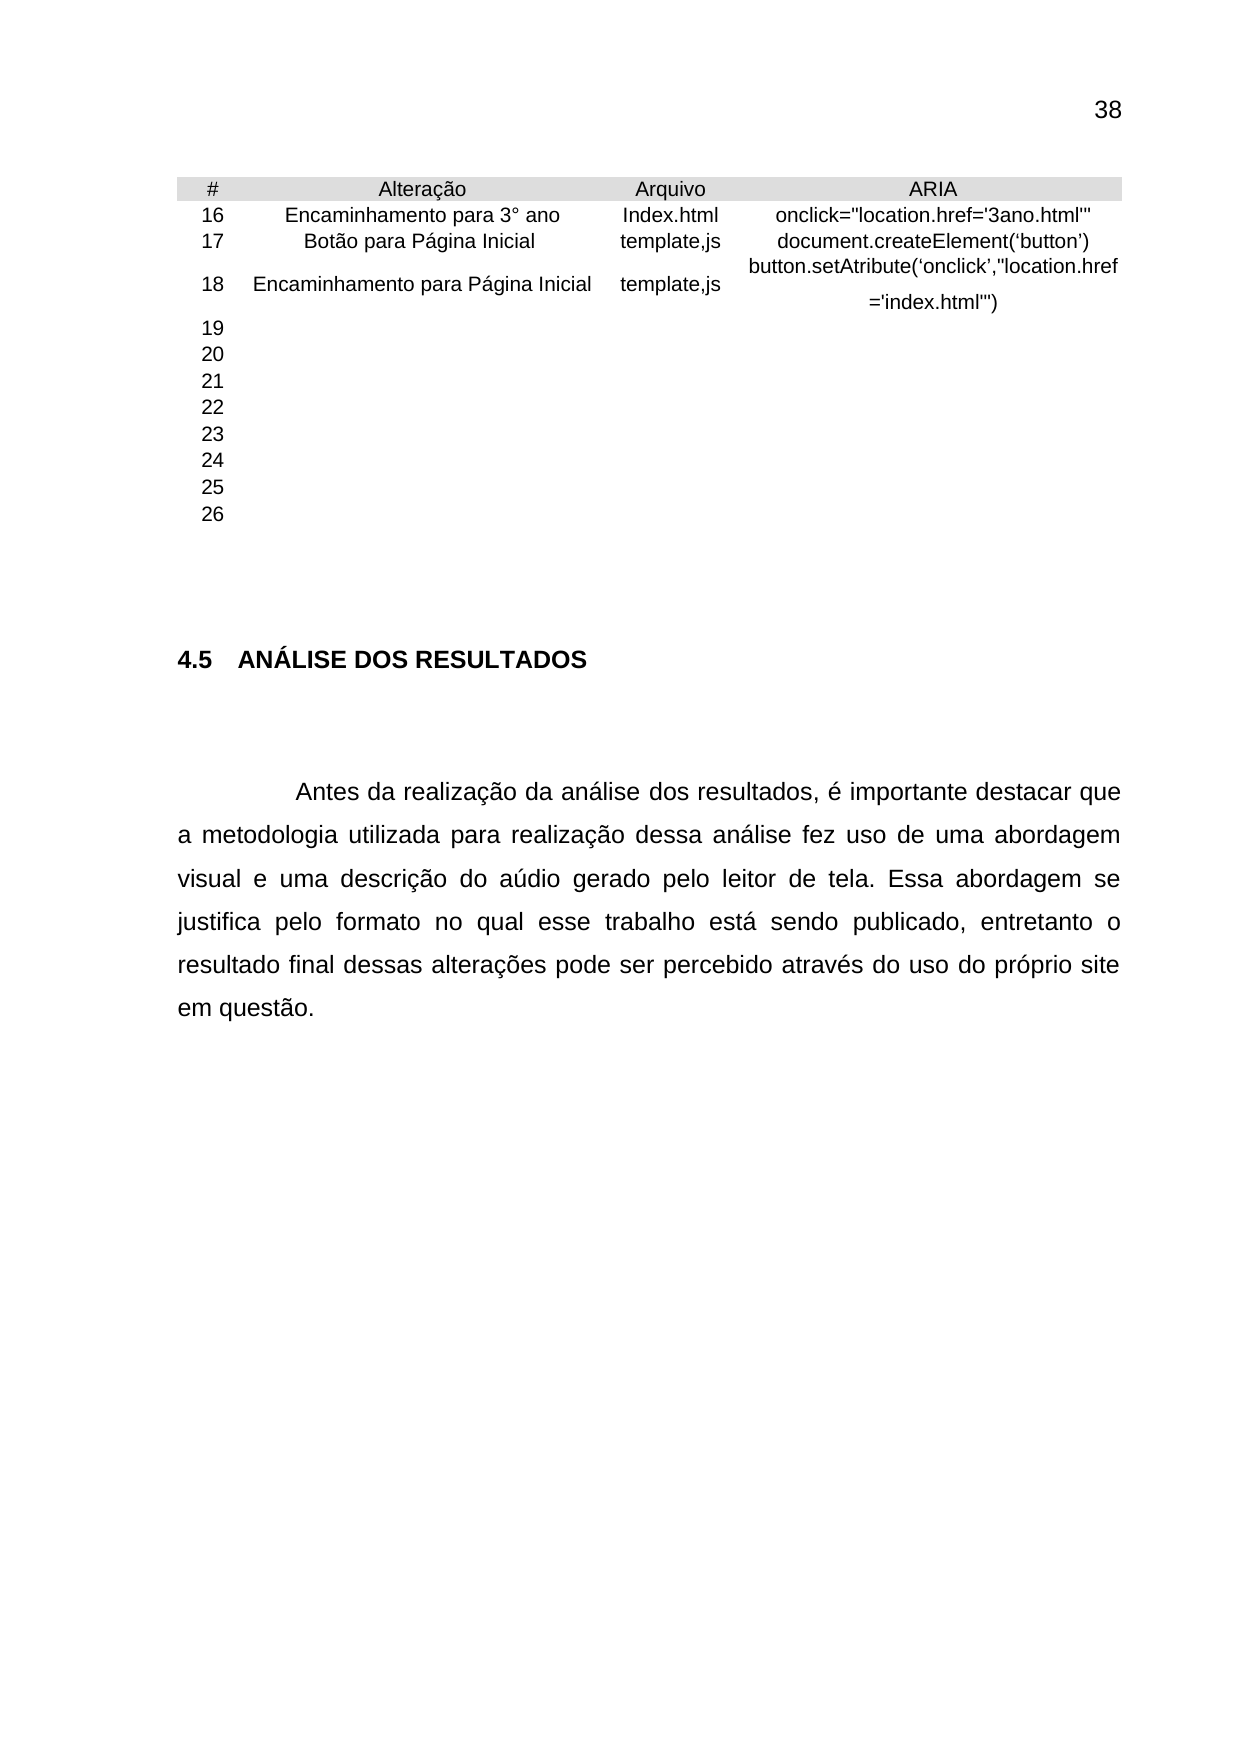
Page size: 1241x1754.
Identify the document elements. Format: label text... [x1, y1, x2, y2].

subtitle ANÁLISE DOS RESULTADOS [177, 645, 1122, 673]
table_cell 16 [177, 201, 248, 228]
table_cell 17 [177, 228, 248, 254]
table_cell 26 [177, 500, 248, 527]
table_cell [744, 447, 1122, 473]
table_cell [248, 474, 597, 500]
table_cell [248, 447, 597, 473]
table_cell 21 [177, 367, 248, 394]
table_cell [744, 394, 1122, 420]
table_cell 18 [177, 254, 248, 314]
table_cell 19 [177, 314, 248, 341]
table_cell [597, 341, 744, 367]
table_cell [744, 420, 1122, 447]
table_cell [248, 314, 597, 341]
table_cell [248, 500, 597, 527]
table_cell 25 [177, 474, 248, 500]
table_cell onclick="location.href='3ano.html'" [744, 201, 1122, 228]
table_cell [597, 420, 744, 447]
table_header Arquivo [597, 177, 744, 201]
table_cell [248, 420, 597, 447]
table_cell [744, 341, 1122, 367]
table_cell [744, 314, 1122, 341]
table_cell template,js [597, 228, 744, 254]
table_cell [597, 367, 744, 394]
table_cell [744, 500, 1122, 527]
table_cell 23 [177, 420, 248, 447]
table_cell button.setAtribute(‘onclick’,"location.href='index.html'") [744, 254, 1122, 314]
table_cell 20 [177, 341, 248, 367]
table_header # [177, 177, 248, 201]
table_cell Encaminhamento para 3° ano [248, 201, 597, 228]
table_cell [597, 394, 744, 420]
table_cell [597, 474, 744, 500]
table_cell [597, 447, 744, 473]
table_cell [248, 341, 597, 367]
table_cell Botão para Página Inicial [248, 228, 597, 254]
table_cell [248, 394, 597, 420]
text Antes da realização da análise dos resultados, é importante destacar que a metodologia utilizada para realização dessa análise fez uso de uma abordagem visual e uma descrição do aúdio gerado pelo leitor de tela. Essa abordagem se justifica pelo formato no qual esse trabalho está sendo publicado, entretanto o resultado final dessas alterações pode ser percebido através do uso do próprio site em questão. [177, 777, 1122, 1022]
table_header ARIA [744, 177, 1122, 201]
table_cell [744, 367, 1122, 394]
table_cell template,js [597, 254, 744, 314]
table_cell 24 [177, 447, 248, 473]
table_cell [744, 474, 1122, 500]
table_header Alteração [248, 177, 597, 201]
table_cell Encaminhamento para Página Inicial [248, 254, 597, 314]
table_cell [248, 367, 597, 394]
table_cell Index.html [597, 201, 744, 228]
table_cell [597, 500, 744, 527]
table_cell 22 [177, 394, 248, 420]
table_cell document.createElement(‘button’) [744, 228, 1122, 254]
table_cell [597, 314, 744, 341]
